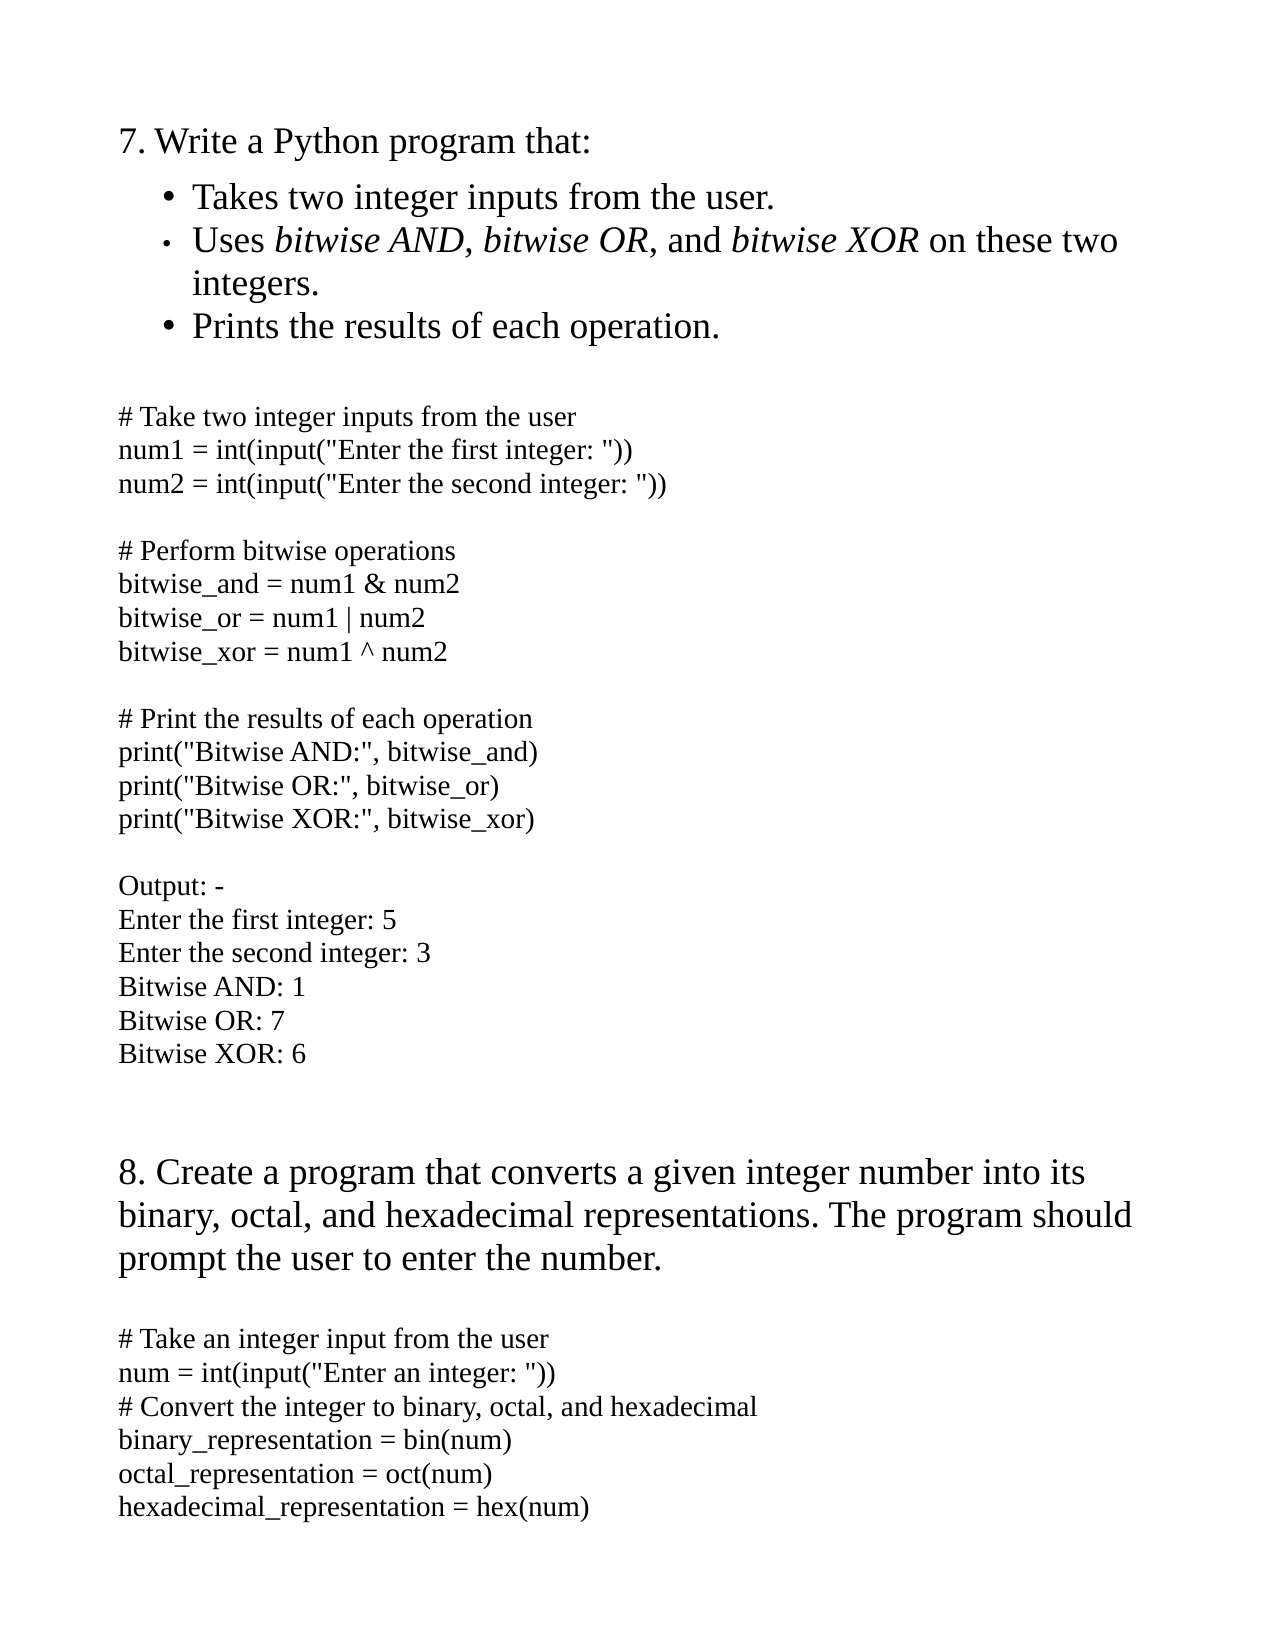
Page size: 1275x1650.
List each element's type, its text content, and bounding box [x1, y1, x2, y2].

text print("Bitwise XOR:", bitwise_xor) [118, 801, 1157, 835]
text print("Bitwise OR:", bitwise_or) [118, 768, 1157, 801]
list Takes two integer inputs from the user. [162, 174, 1157, 217]
text bitwise_and = num1 & num2 [118, 567, 1157, 600]
text num = int(input("Enter an integer: ")) [118, 1355, 1157, 1389]
text # Convert the integer to binary, octal, and hexadecimal [118, 1389, 1157, 1422]
text hexadecimal_representation = hex(num) [118, 1489, 1157, 1523]
text num1 = int(input("Enter the first integer: ")) [118, 432, 1157, 466]
text 7. Write a Python program that: [118, 118, 1157, 162]
list Prints the results of each operation. [162, 303, 1157, 347]
text bitwise_or = num1 | num2 [118, 600, 1157, 634]
text # Take an integer input from the user [118, 1322, 1157, 1355]
text # Perform bitwise operations [118, 533, 1157, 567]
text # Take two integer inputs from the user [118, 399, 1157, 432]
text print("Bitwise AND:", bitwise_and) [118, 734, 1157, 768]
text Enter the second integer: 3 [118, 936, 1157, 969]
text Output: - [118, 868, 1157, 902]
text Bitwise OR: 7 [118, 1003, 1157, 1036]
text Enter the first integer: 5 [118, 902, 1157, 936]
text bitwise_xor = num1 ^ num2 [118, 634, 1157, 667]
text binary_representation = bin(num) [118, 1422, 1157, 1456]
text Bitwise AND: 1 [118, 969, 1157, 1003]
text Bitwise XOR: 6 [118, 1036, 1157, 1070]
text 8. Create a program that converts a given integer number into its binary, octal, and hexadecimal representations. The program should prompt the user to enter the number. [118, 1149, 1157, 1278]
text # Print the results of each operation [118, 701, 1157, 734]
text num2 = int(input("Enter the second integer: ")) [118, 466, 1157, 499]
text octal_representation = oct(num) [118, 1456, 1157, 1489]
list Uses bitwise AND, bitwise OR, and bitwise XOR on these two integers. [162, 217, 1157, 303]
